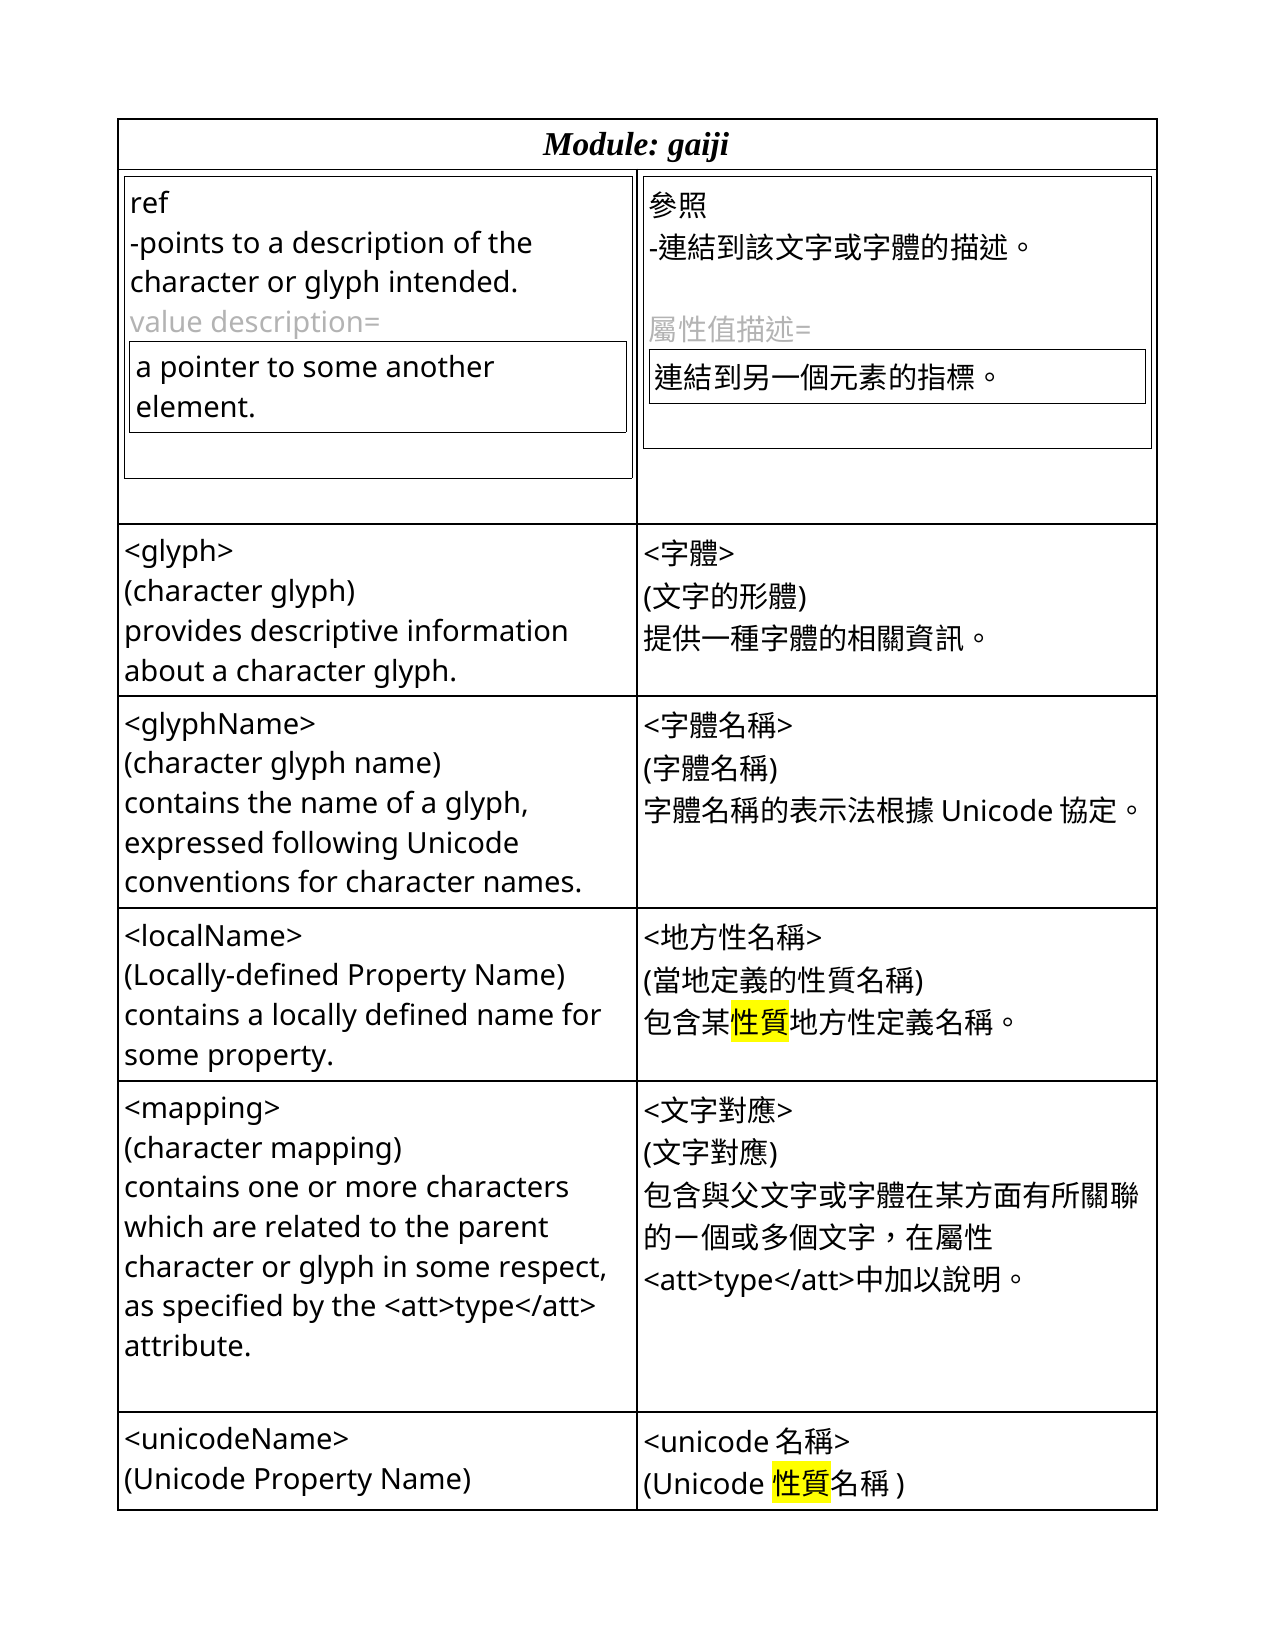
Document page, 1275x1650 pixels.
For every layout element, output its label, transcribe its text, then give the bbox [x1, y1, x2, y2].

table_cell <glyph> (character glyph) provides descriptive information about a character glyph. [119, 525, 636, 695]
table_cell <glyphName> (character glyph name) contains the name of a glyph, expressed following Unicode conventions for character names. [119, 697, 636, 907]
table_cell <字體名稱> (字體名稱) 字體名稱的表示法根據Unicode協定。 [638, 697, 1156, 907]
table_cell <文字對應> (文字對應) 包含與父文字或字體在某方面有所關聯的ㄧ個或多個文字，在屬性<att>type</att>中加以說明。 [638, 1082, 1156, 1411]
table_header 連結到另一個元素的指標。 [650, 350, 1145, 403]
table_cell [119, 170, 636, 523]
table_cell [638, 170, 1156, 523]
table_header Module: gaiji [119, 120, 1156, 168]
table_header a pointer to some another element. [130, 342, 626, 432]
table_cell <localName> (Locally-defined Property Name) contains a locally defined name for some property. [119, 909, 636, 1079]
table_header 參照 -連結到該文字或字體的描述。 屬性值描述= [644, 177, 1151, 448]
table_cell <mapping> (character mapping) contains one or more characters which are related to the parent character or glyph in some respect, as specified by the <att>type</att> attribute. [119, 1082, 636, 1411]
table_cell <unicode名稱> (Unicode 性質名稱 ) [638, 1413, 1156, 1509]
table_cell <字體> (文字的形體) 提供一種字體的相關資訊。 [638, 525, 1156, 695]
table_cell <地方性名稱> (當地定義的性質名稱) 包含某性質地方性定義名稱。 [638, 909, 1156, 1079]
table_header ref -points to a description of the character or glyph intended. value description= [125, 177, 632, 477]
table_cell <unicodeName> (Unicode Property Name) [119, 1413, 636, 1509]
